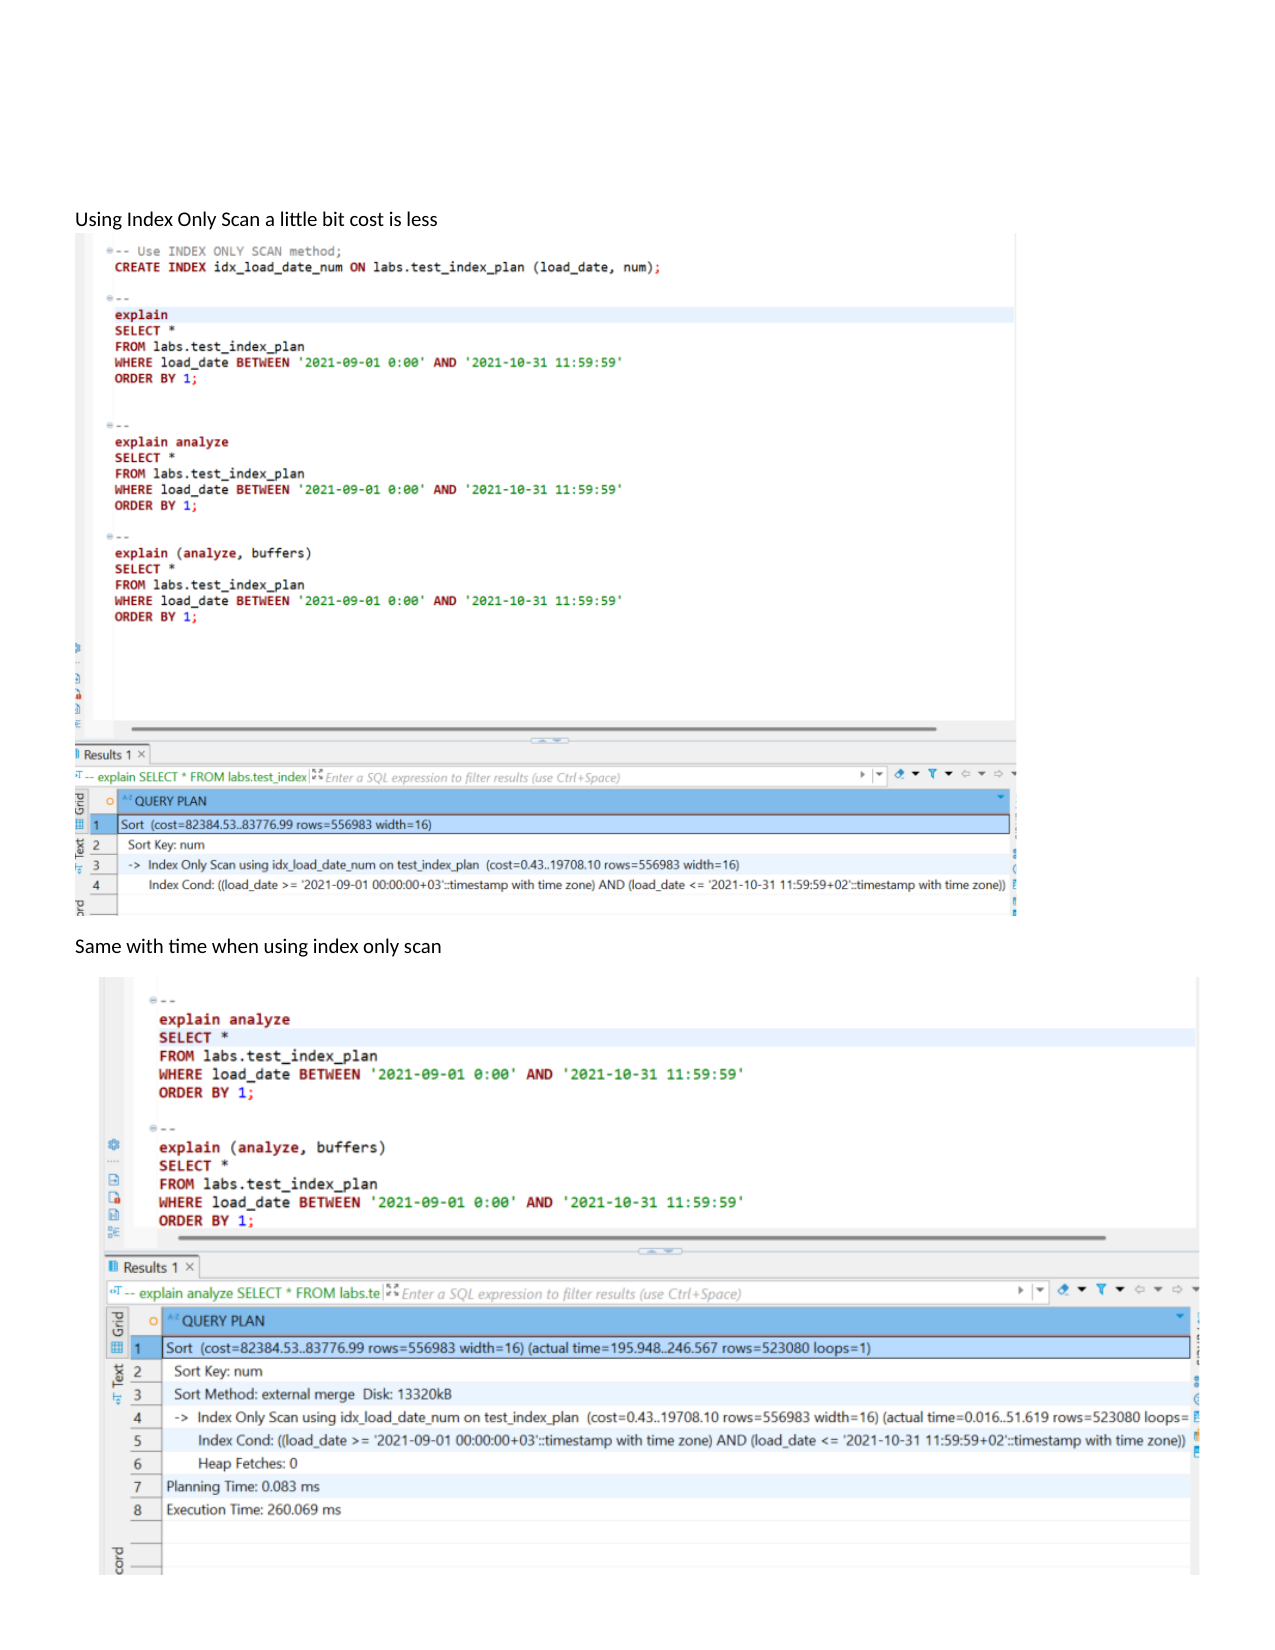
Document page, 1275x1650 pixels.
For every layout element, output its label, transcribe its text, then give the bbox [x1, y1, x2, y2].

text Using Index Only Scan a little bit cost is less [75, 207, 1200, 915]
text Same with time when using index only scan [75, 934, 1200, 959]
